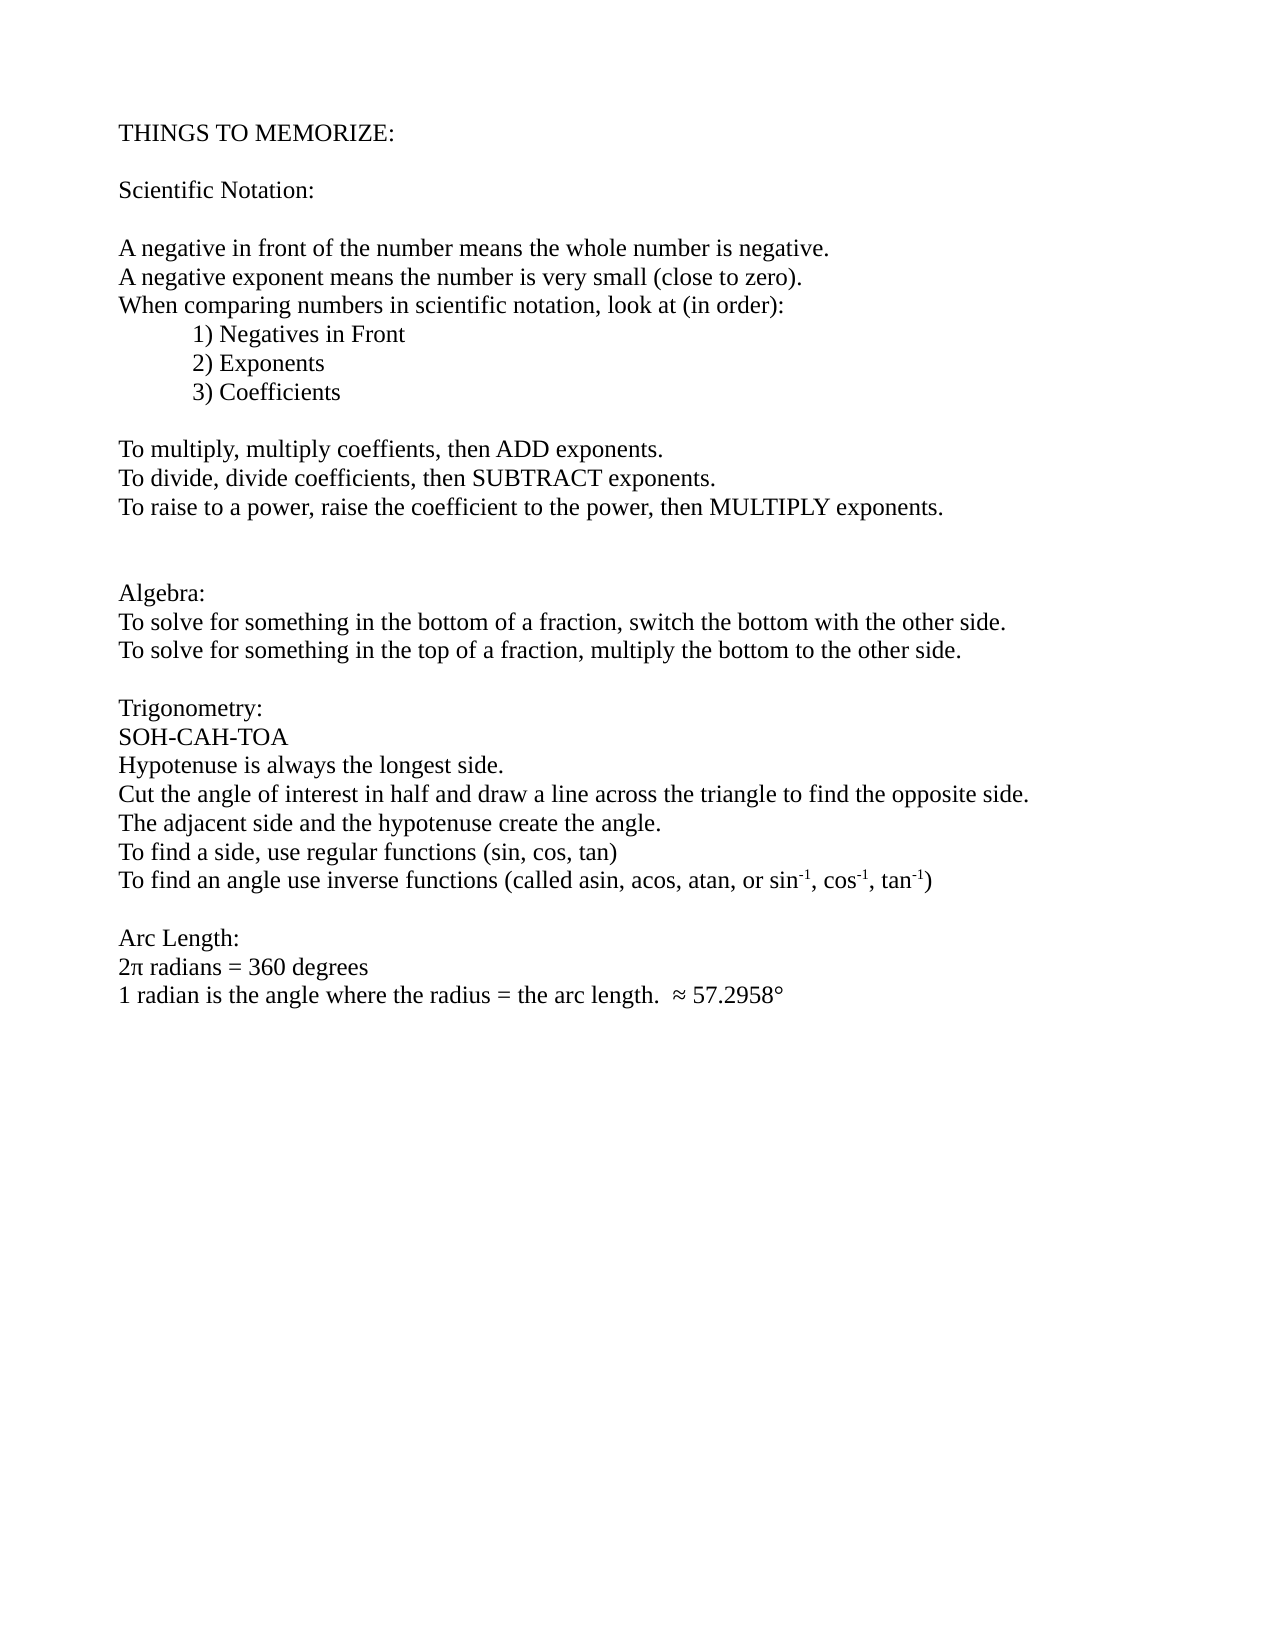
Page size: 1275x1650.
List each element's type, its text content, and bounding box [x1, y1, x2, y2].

text THINGS TO MEMORIZE: [118, 118, 1157, 147]
text A negative in front of the number means the whole number is negative. [118, 233, 1157, 262]
text Cut the angle of interest in half and draw a line across the triangle to find the opposite side. [118, 779, 1157, 808]
text Trigonometry: [118, 693, 1157, 722]
text 1) Negatives in Front [118, 319, 1157, 348]
text 1 radian is the angle where the radius = the arc length. ≈ 57.2958° [118, 981, 1157, 1009]
text Algebra: [118, 578, 1157, 607]
text The adjacent side and the hypotenuse create the angle. [118, 808, 1157, 837]
text Arc Length: [118, 923, 1157, 952]
text Hypotenuse is always the longest side. [118, 751, 1157, 779]
text When comparing numbers in scientific notation, look at (in order): [118, 291, 1157, 319]
text To find an angle use inverse functions (called asin, acos, atan, or sin-1, cos-1, tan-1) [118, 866, 1157, 894]
text To multiply, multiply coeffients, then ADD exponents. [118, 434, 1157, 463]
text 2) Exponents [118, 348, 1157, 377]
text To raise to a power, raise the coefficient to the power, then MULTIPLY exponents. [118, 492, 1157, 521]
text 2π radians = 360 degrees [118, 952, 1157, 981]
text To find a side, use regular functions (sin, cos, tan) [118, 837, 1157, 866]
text To solve for something in the top of a fraction, multiply the bottom to the other side. [118, 636, 1157, 664]
text A negative exponent means the number is very small (close to zero). [118, 262, 1157, 291]
text To solve for something in the bottom of a fraction, switch the bottom with the other side. [118, 607, 1157, 636]
text To divide, divide coefficients, then SUBTRACT exponents. [118, 463, 1157, 492]
text 3) Coefficients [118, 377, 1157, 406]
text Scientific Notation: [118, 176, 1157, 204]
text SOH-CAH-TOA [118, 722, 1157, 751]
